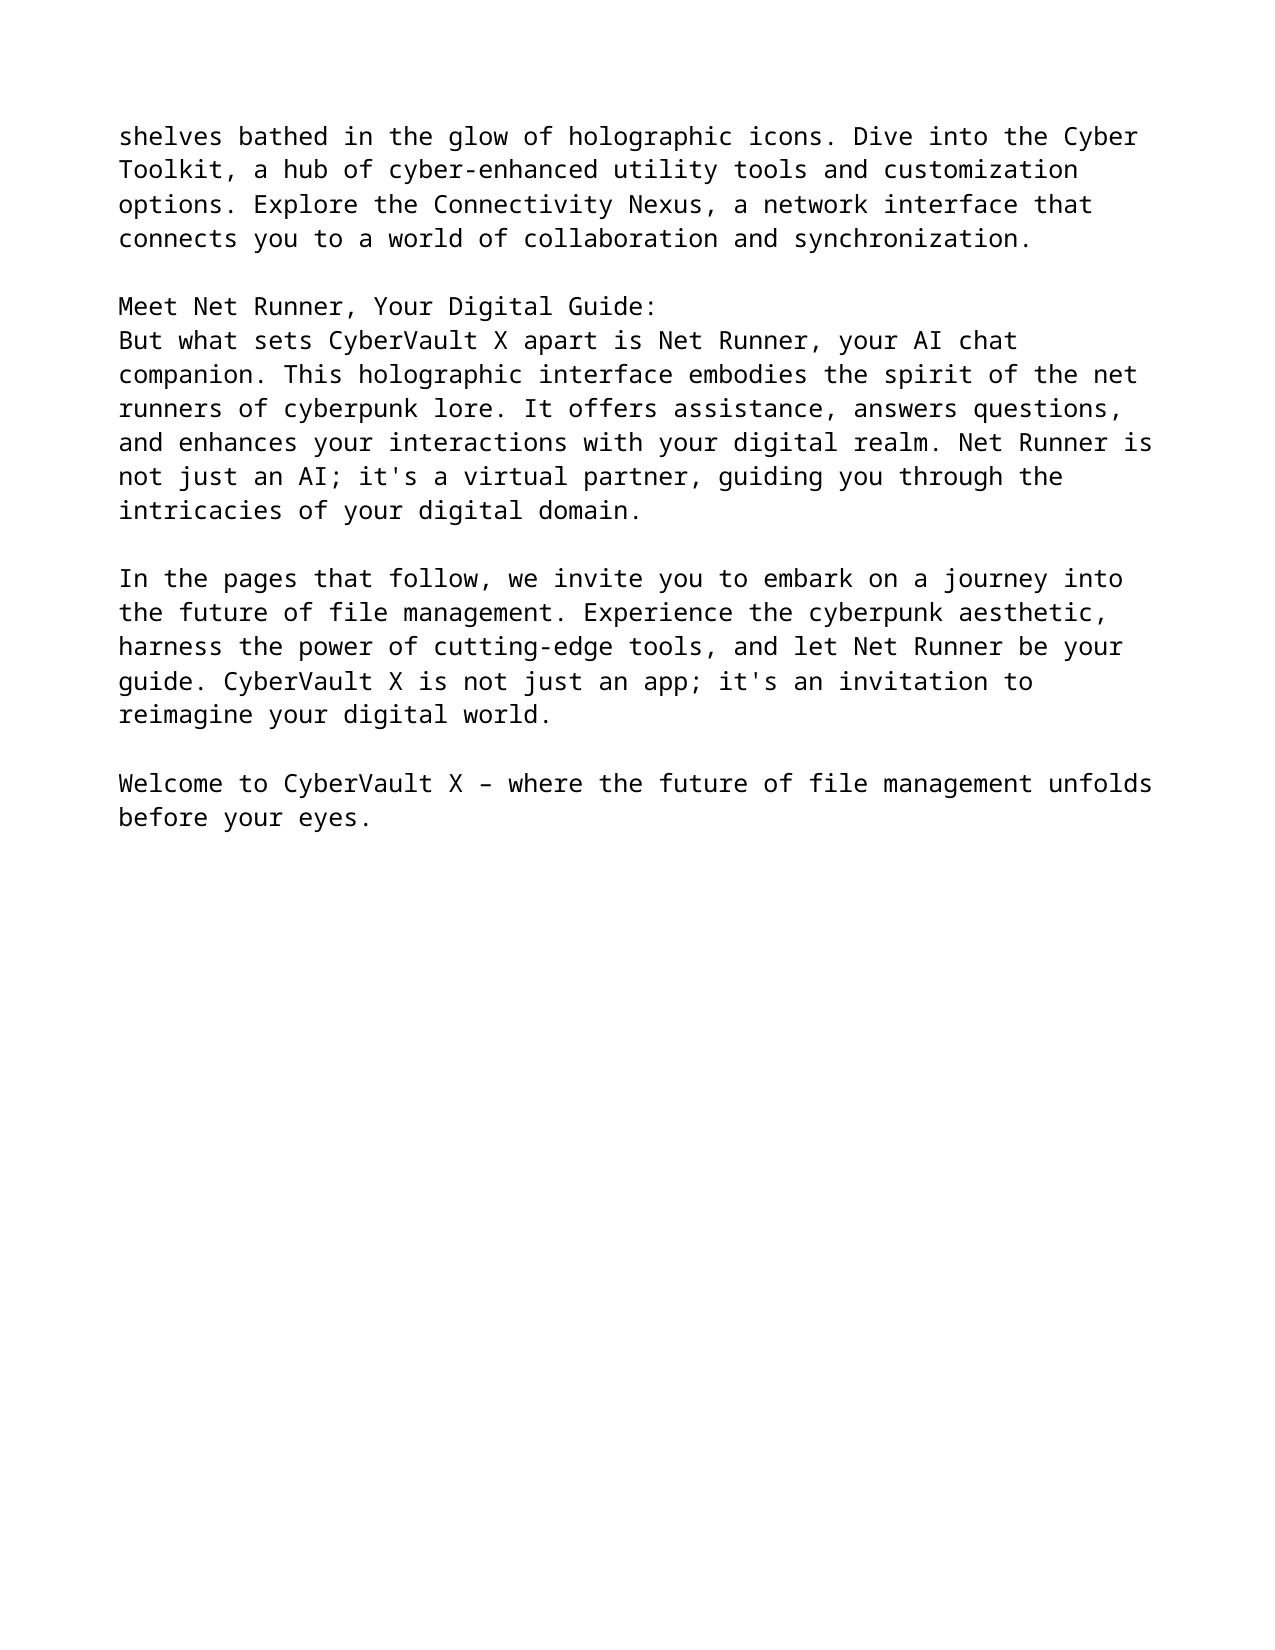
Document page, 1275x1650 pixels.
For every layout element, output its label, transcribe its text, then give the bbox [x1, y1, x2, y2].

text shelves bathed in the glow of holographic icons. Dive into the Cyber Toolkit, a hub of cyber-enhanced utility tools and customization options. Explore the Connectivity Nexus, a network interface that connects you to a world of collaboration and synchronization. Meet Net Runner, Your Digital Guide: But what sets CyberVault X apart is Net Runner, your AI chat companion. This holographic interface embodies the spirit of the net runners of cyberpunk lore. It offers assistance, answers questions, and enhances your interactions with your digital realm. Net Runner is not just an AI; it's a virtual partner, guiding you through the intricacies of your digital domain. In the pages that follow, we invite you to embark on a journey into the future of file management. Experience the cyberpunk aesthetic, harness the power of cutting-edge tools, and let Net Runner be your guide. CyberVault X is not just an app; it's an invitation to reimagine your digital world. Welcome to CyberVault X – where the future of file management unfolds before your eyes. [118, 118, 1157, 867]
